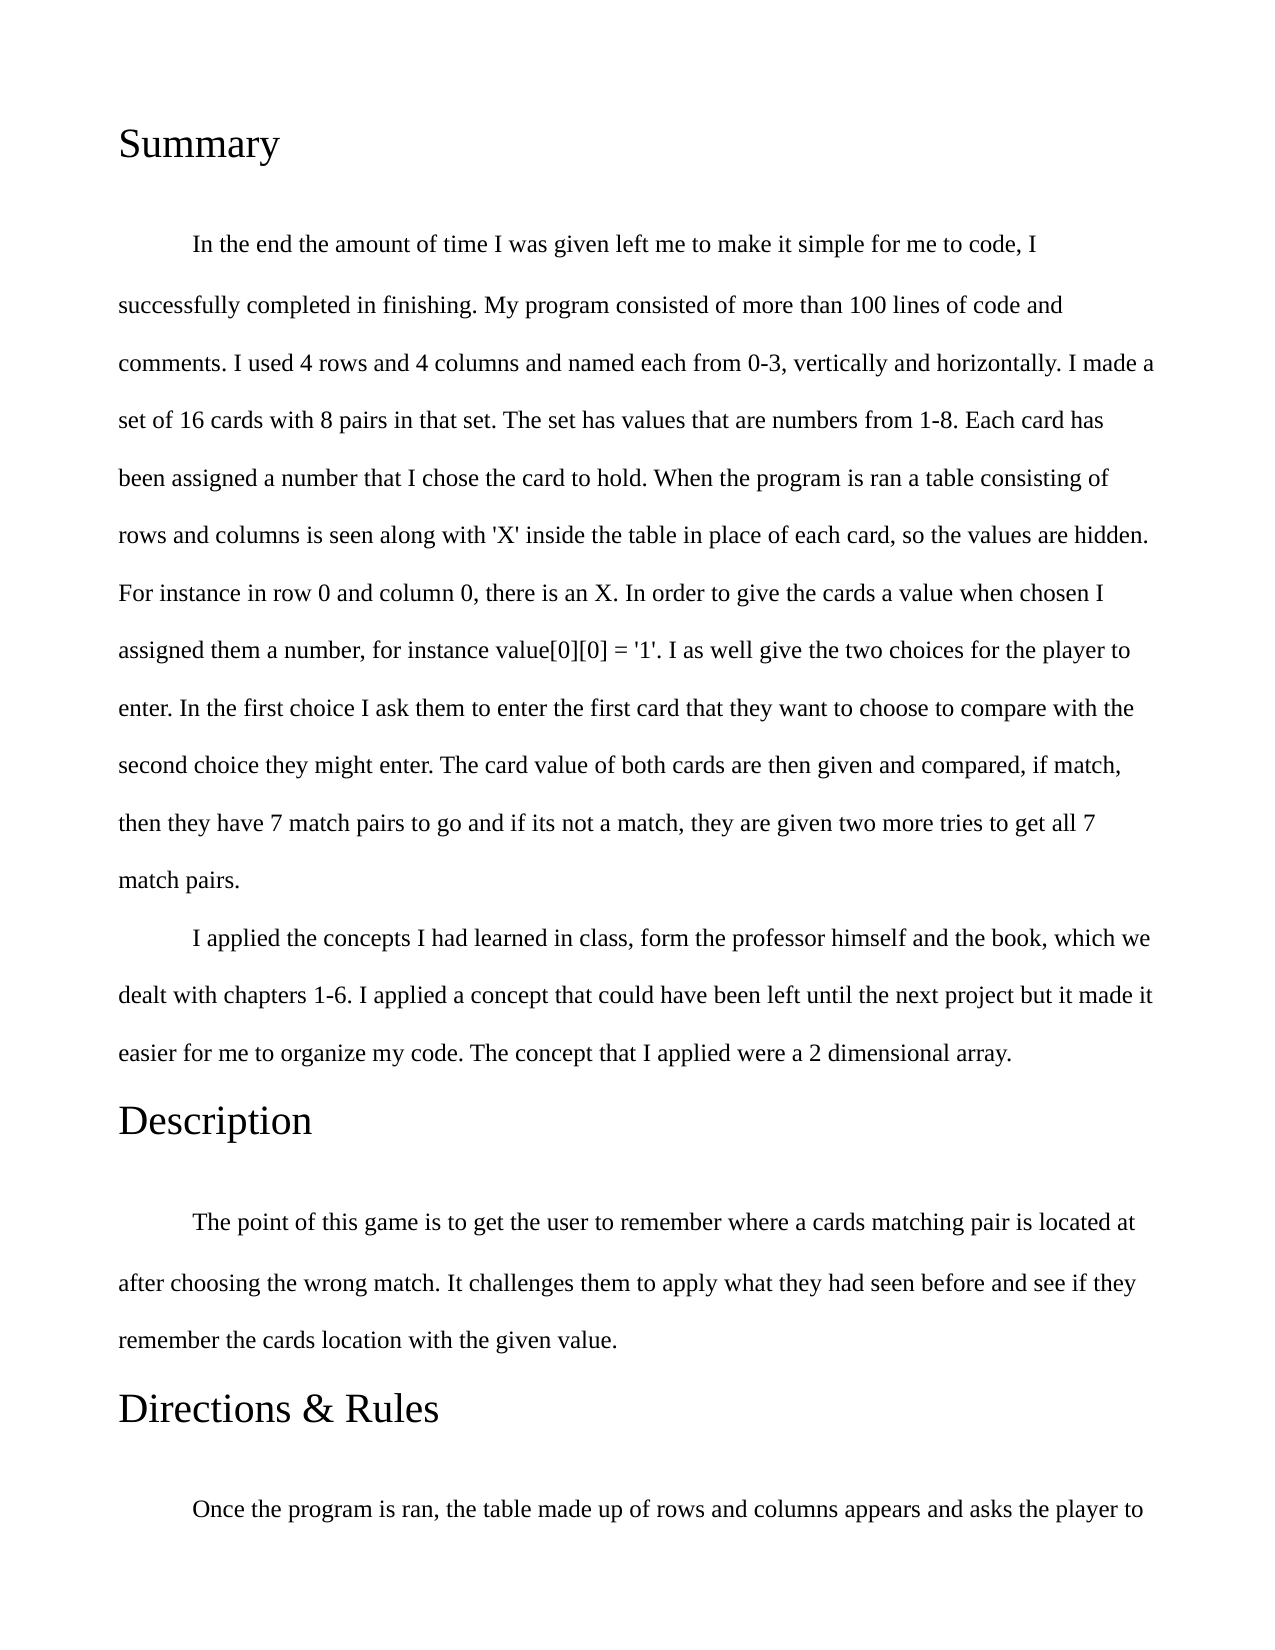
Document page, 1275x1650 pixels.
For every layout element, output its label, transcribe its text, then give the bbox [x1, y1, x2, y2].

text Directions & Rules [118, 1383, 1157, 1431]
text In the end the amount of time I was given left me to make it simple for me to code, I successfully completed in finishing. My program consisted of more than 100 lines of code and comments. I used 4 rows and 4 columns and named each from 0-3, vertically and horizontally. I made a set of 16 cards with 8 pairs in that set. The set has values that are numbers from 1-8. Each card has been assigned a number that I chose the card to hold. When the program is ran a table consisting of rows and columns is seen along with 'X' inside the table in place of each card, so the values are hidden. For instance in row 0 and column 0, there is an X. In order to give the cards a value when chosen I assigned them a number, for instance value[0][0] = '1'. I as well give the two choices for the player to enter. In the first choice I ask them to enter the first card that they want to choose to compare with the second choice they might enter. The card value of both cards are then given and compared, if match, then they have 7 match pairs to go and if its not a match, they are given two more tries to get all 7 match pairs. [118, 214, 1157, 894]
text The point of this game is to get the user to remember where a cards matching pair is located at after choosing the wrong match. It challenges them to apply what they had seen before and see if they remember the cards location with the given value. [118, 1191, 1157, 1354]
text Summary [118, 118, 1157, 166]
text Description [118, 1096, 1157, 1143]
text I applied the concepts I had learned in class, form the professor himself and the book, which we dealt with chapters 1-6. I applied a concept that could have been left until the next project but it made it easier for me to organize my code. The concept that I applied were a 2 dimensional array. [118, 923, 1157, 1067]
text Once the program is ran, the table made up of rows and columns appears and asks the player to [118, 1479, 1157, 1527]
